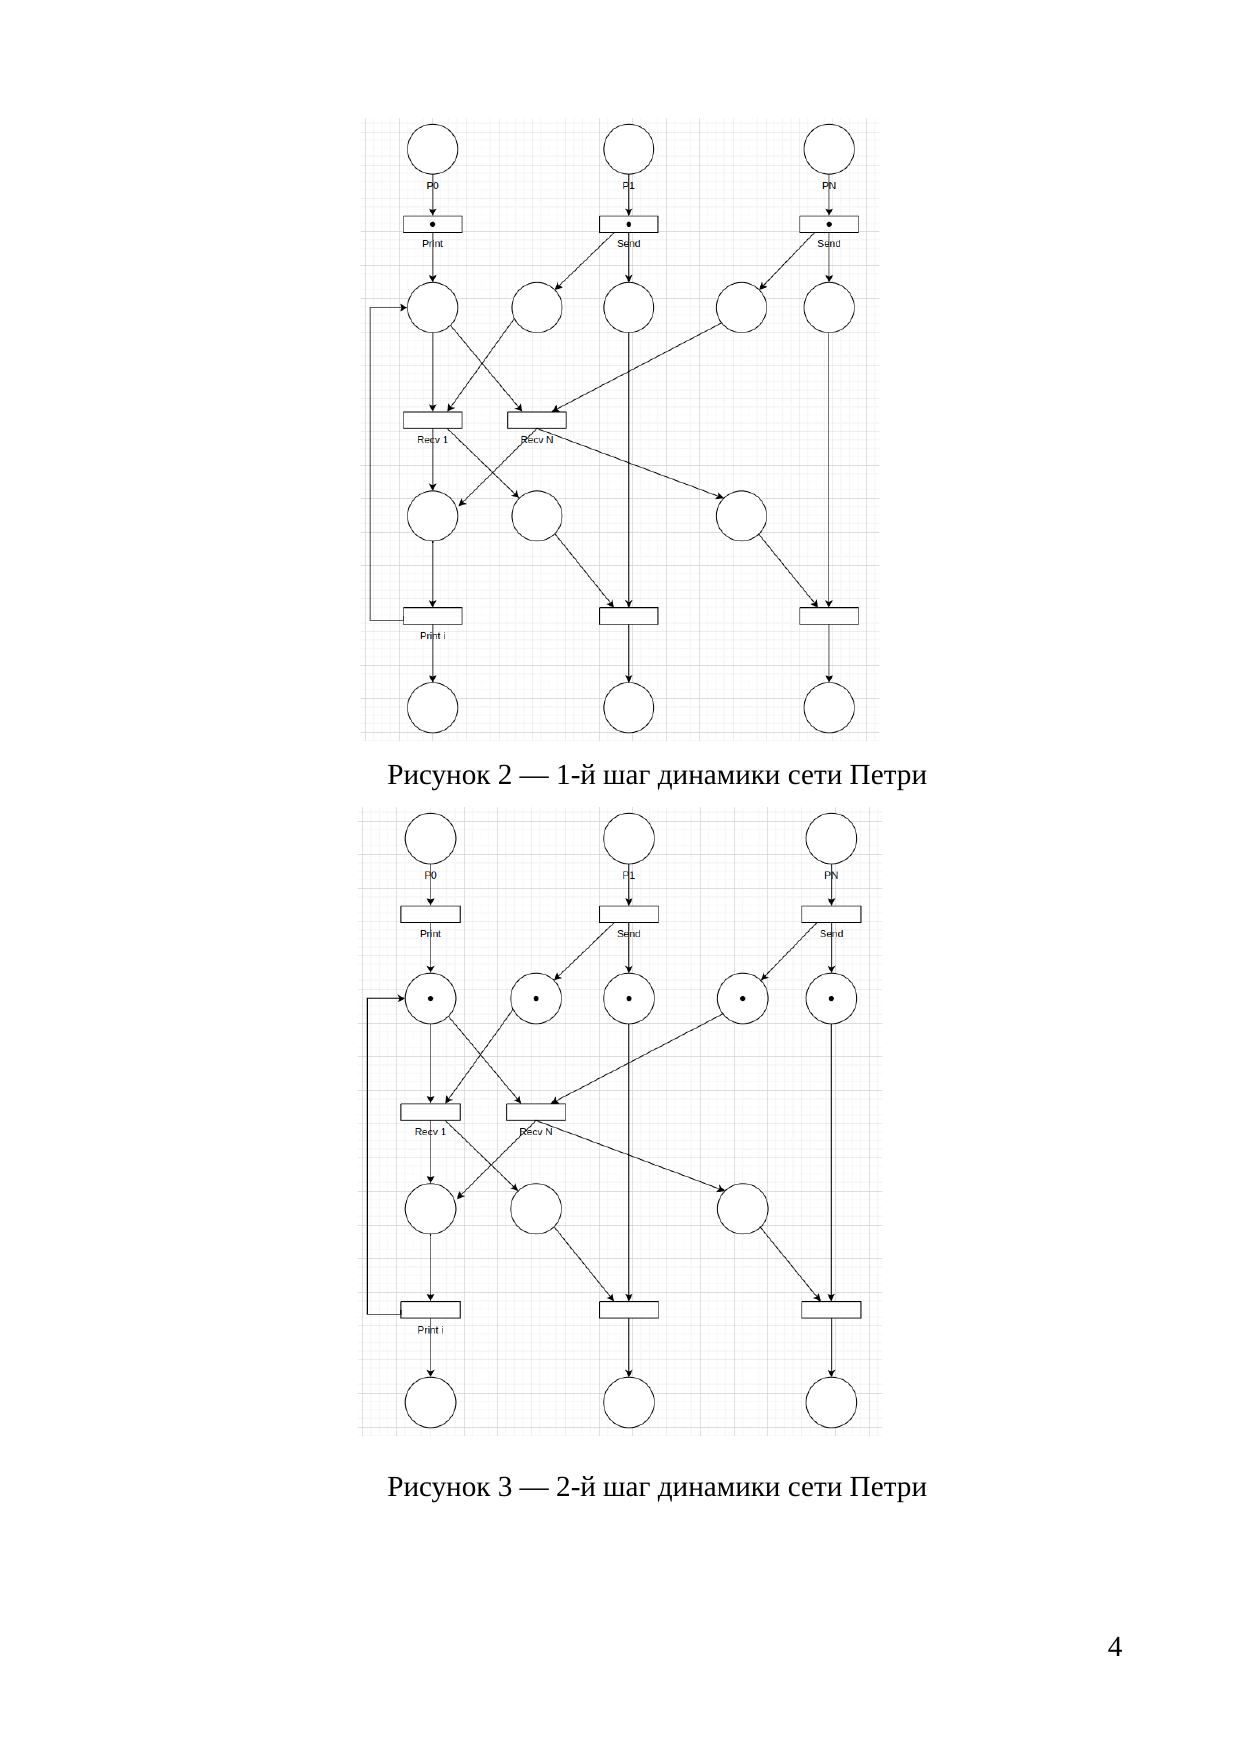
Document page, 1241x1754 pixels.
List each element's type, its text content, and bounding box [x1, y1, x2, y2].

text Рисунок 2 — 1-й шаг динамики сети Петри [118, 118, 1122, 790]
picture [357, 807, 883, 1436]
text Рисунок 3 — 2-й шаг динамики сети Петри [118, 807, 1122, 1503]
picture [360, 118, 880, 741]
